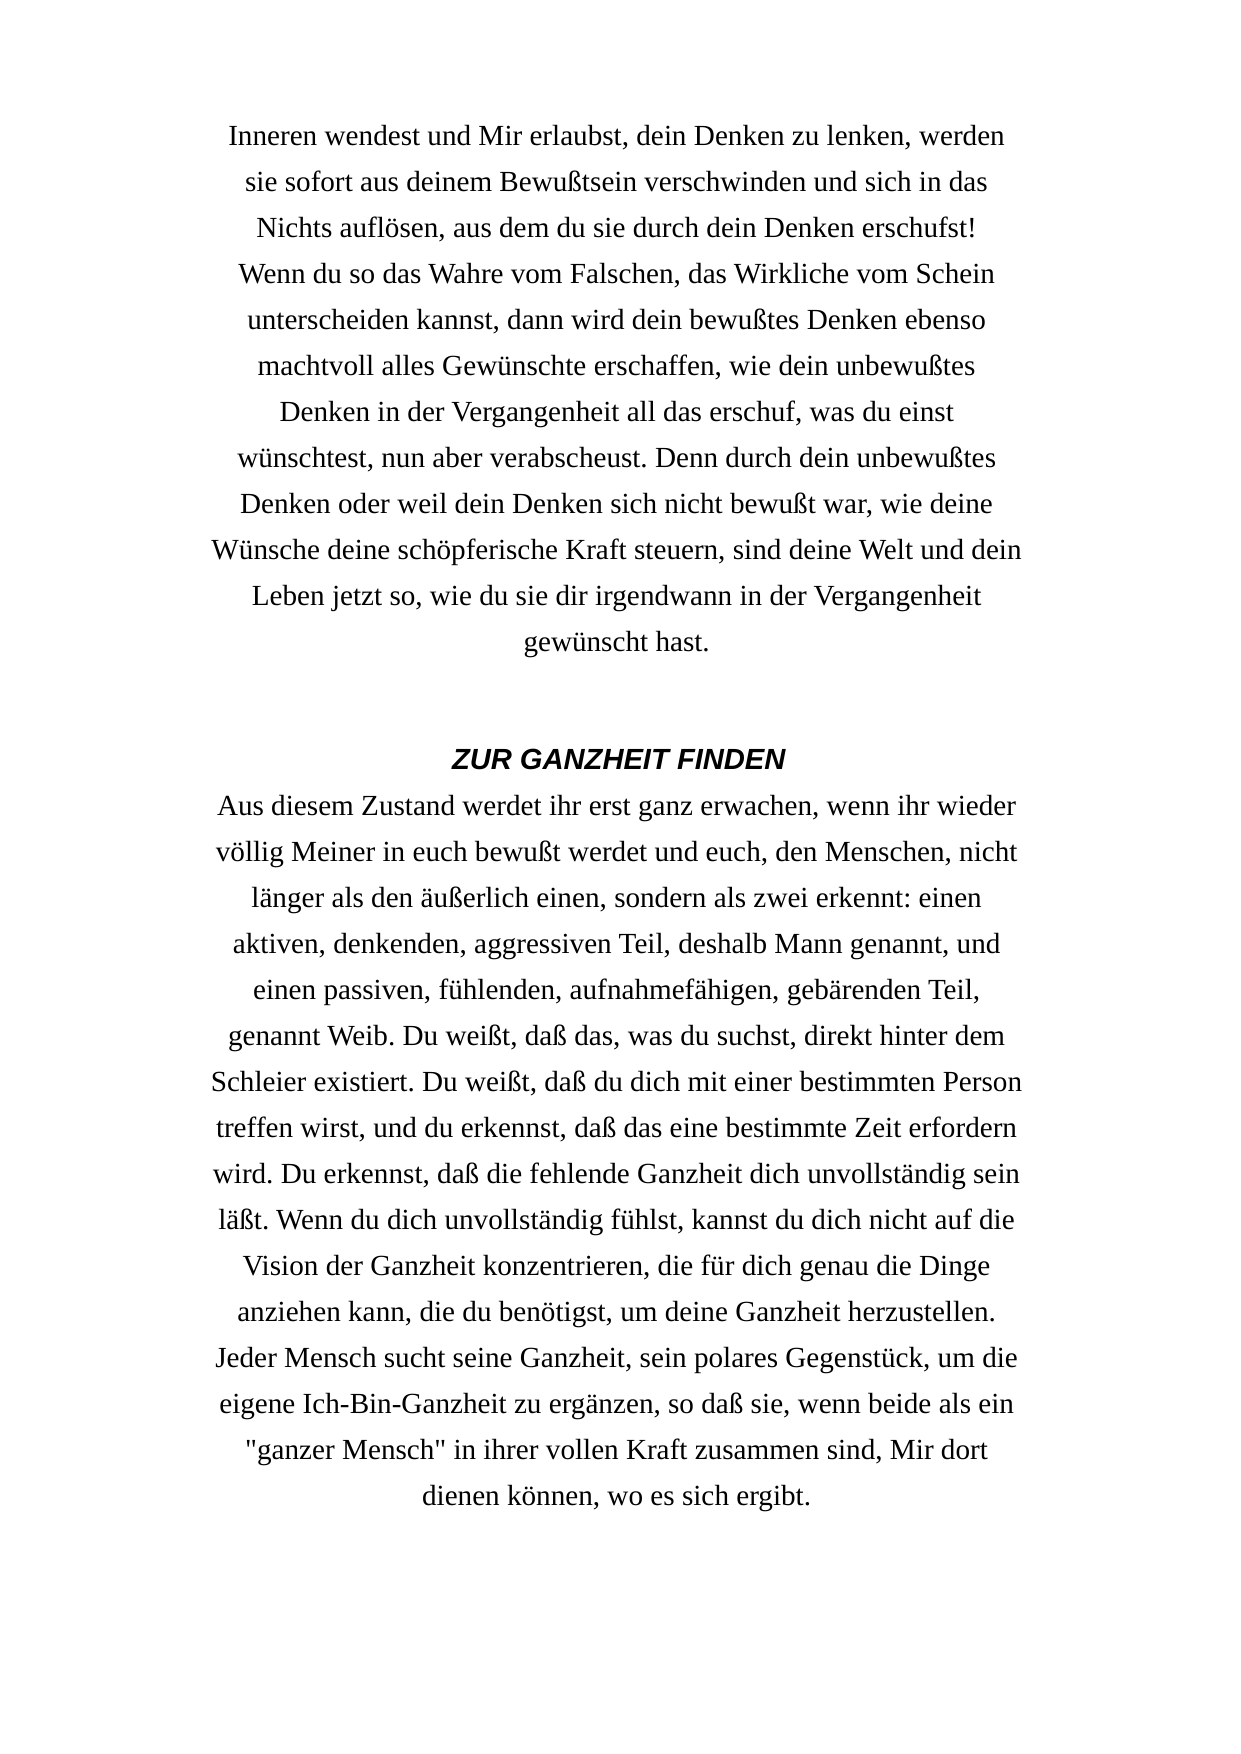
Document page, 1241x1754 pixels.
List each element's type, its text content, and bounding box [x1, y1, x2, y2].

text Denken oder weil dein Denken sich nicht bewußt war, wie deine [118, 486, 1122, 520]
text wünschtest, nun aber verabscheust. Denn durch dein unbewußtes [118, 440, 1122, 474]
text eigene Ich-Bin-Ganzheit zu ergänzen, so daß sie, wenn beide als ein [118, 1386, 1122, 1420]
text länger als den äußerlich einen, sondern als zwei erkennt: einen [118, 880, 1122, 913]
text läßt. Wenn du dich unvollständig fühlst, kannst du dich nicht auf die [118, 1202, 1122, 1236]
text treffen wirst, und du erkennst, daß das eine bestimmte Zeit erfordern [118, 1110, 1122, 1143]
text genannt Weib. Du weißt, daß das, was du suchst, direkt hinter dem [118, 1018, 1122, 1051]
text Aus diesem Zustand werdet ihr erst ganz erwachen, wenn ihr wieder [118, 788, 1122, 821]
text Inneren wendest und Mir erlaubst, dein Denken zu lenken, werden [118, 118, 1122, 152]
text anziehen kann, die du benötigst, um deine Ganzheit herzustellen. [118, 1294, 1122, 1328]
text unterscheiden kannst, dann wird dein bewußtes Denken ebenso [118, 302, 1122, 336]
text Denken in der Vergangenheit all das erschuf, was du einst [118, 394, 1122, 428]
text aktiven, denkenden, aggressiven Teil, deshalb Mann genannt, und [118, 926, 1122, 959]
text Jeder Mensch sucht seine Ganzheit, sein polares Gegenstück, um die [118, 1340, 1122, 1374]
text Vision der Ganzheit konzentrieren, die für dich genau die Dinge [118, 1248, 1122, 1282]
text völlig Meiner in euch bewußt werdet und euch, den Menschen, nicht [118, 834, 1122, 867]
text Nichts auflösen, aus dem du sie durch dein Denken erschufst! [118, 210, 1122, 244]
text Schleier existiert. Du weißt, daß du dich mit einer bestimmten Person [118, 1064, 1122, 1097]
text Leben jetzt so, wie du sie dir irgendwann in der Vergangenheit [118, 578, 1122, 612]
text einen passiven, fühlenden, aufnahmefähigen, gebärenden Teil, [118, 972, 1122, 1005]
text sie sofort aus deinem Bewußtsein verschwinden und sich in das [118, 164, 1122, 198]
text Wenn du so das Wahre vom Falschen, das Wirkliche vom Schein [118, 256, 1122, 290]
text gewünscht hast. [118, 624, 1122, 658]
text "ganzer Mensch" in ihrer vollen Kraft zusammen sind, Mir dort [118, 1432, 1122, 1466]
subtitle ZUR GANZHEIT FINDEN [118, 742, 1122, 775]
text machtvoll alles Gewünschte erschaffen, wie dein unbewußtes [118, 348, 1122, 382]
text dienen können, wo es sich ergibt. [118, 1478, 1122, 1512]
text Wünsche deine schöpferische Kraft steuern, sind deine Welt und dein [118, 532, 1122, 566]
text wird. Du erkennst, daß die fehlende Ganzheit dich unvollständig sein [118, 1156, 1122, 1189]
